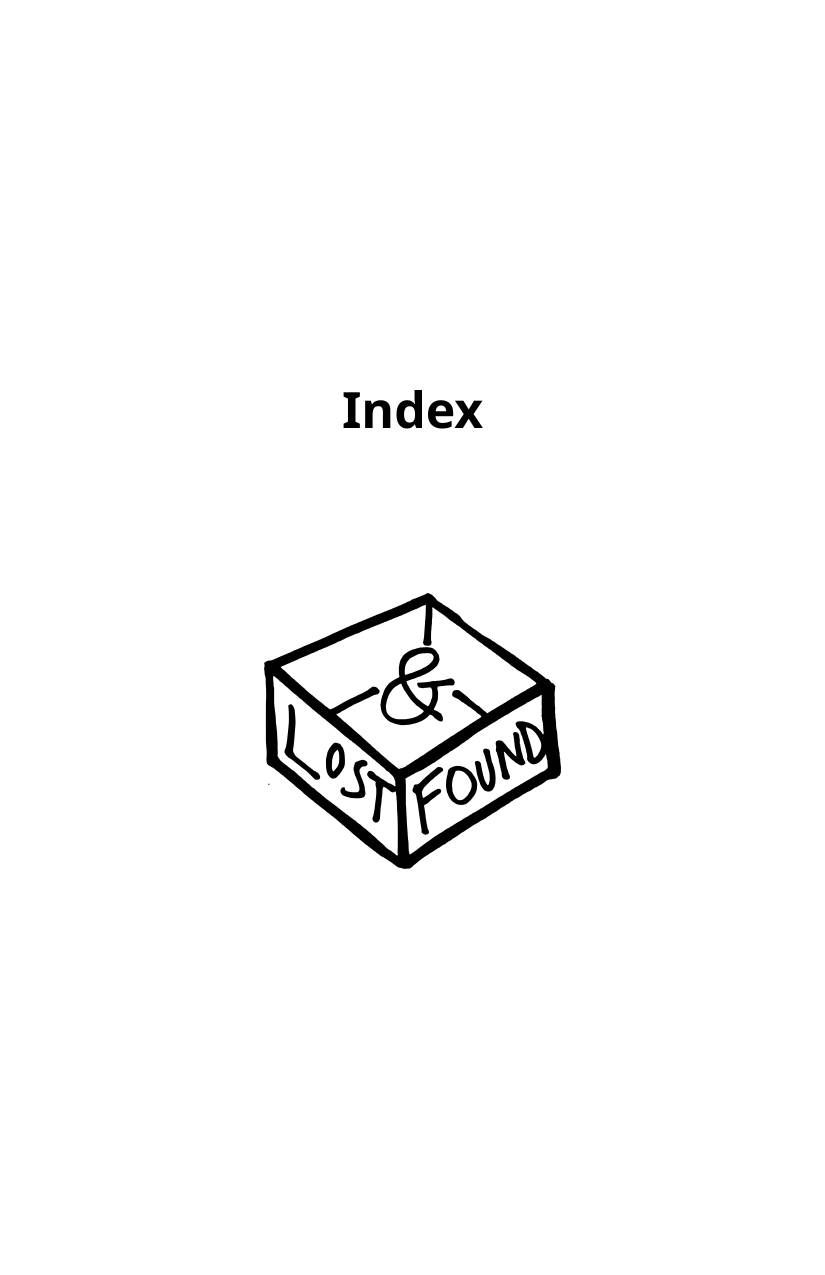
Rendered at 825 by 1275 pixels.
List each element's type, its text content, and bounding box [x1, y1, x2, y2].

picture [264, 593, 561, 869]
subtitle Index [75, 375, 750, 443]
